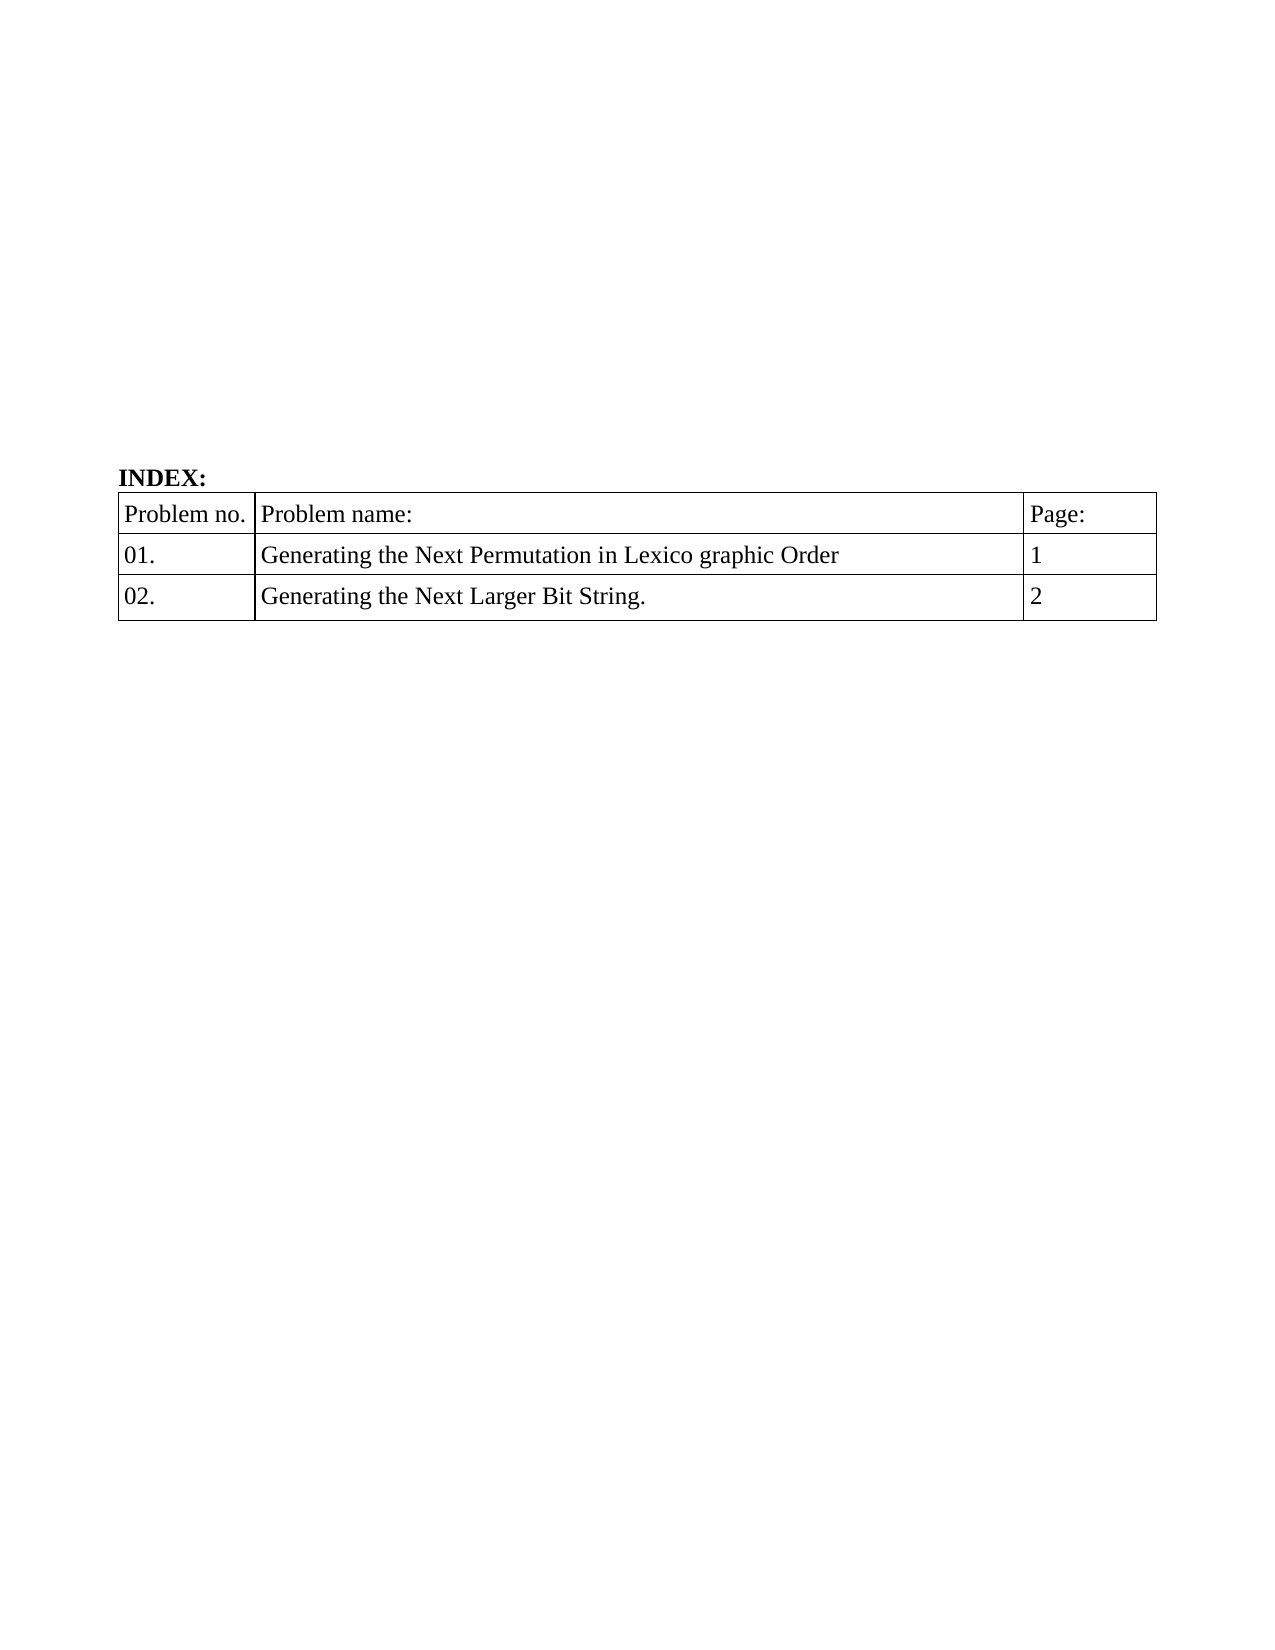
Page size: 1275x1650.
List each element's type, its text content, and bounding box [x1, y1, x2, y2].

table_header Problem name: [256, 493, 1023, 533]
table_header Problem no. [119, 493, 254, 533]
text INDEX: [118, 463, 1157, 492]
table_cell 2 [1024, 575, 1156, 620]
table_cell 01. [119, 534, 254, 574]
table_cell Generating the Next Larger Bit String. [256, 575, 1023, 620]
table_cell 1 [1024, 534, 1156, 574]
table_cell 02. [119, 575, 254, 620]
table_cell Generating the Next Permutation in Lexico graphic Order [256, 534, 1023, 574]
table_header Page: [1024, 493, 1156, 533]
